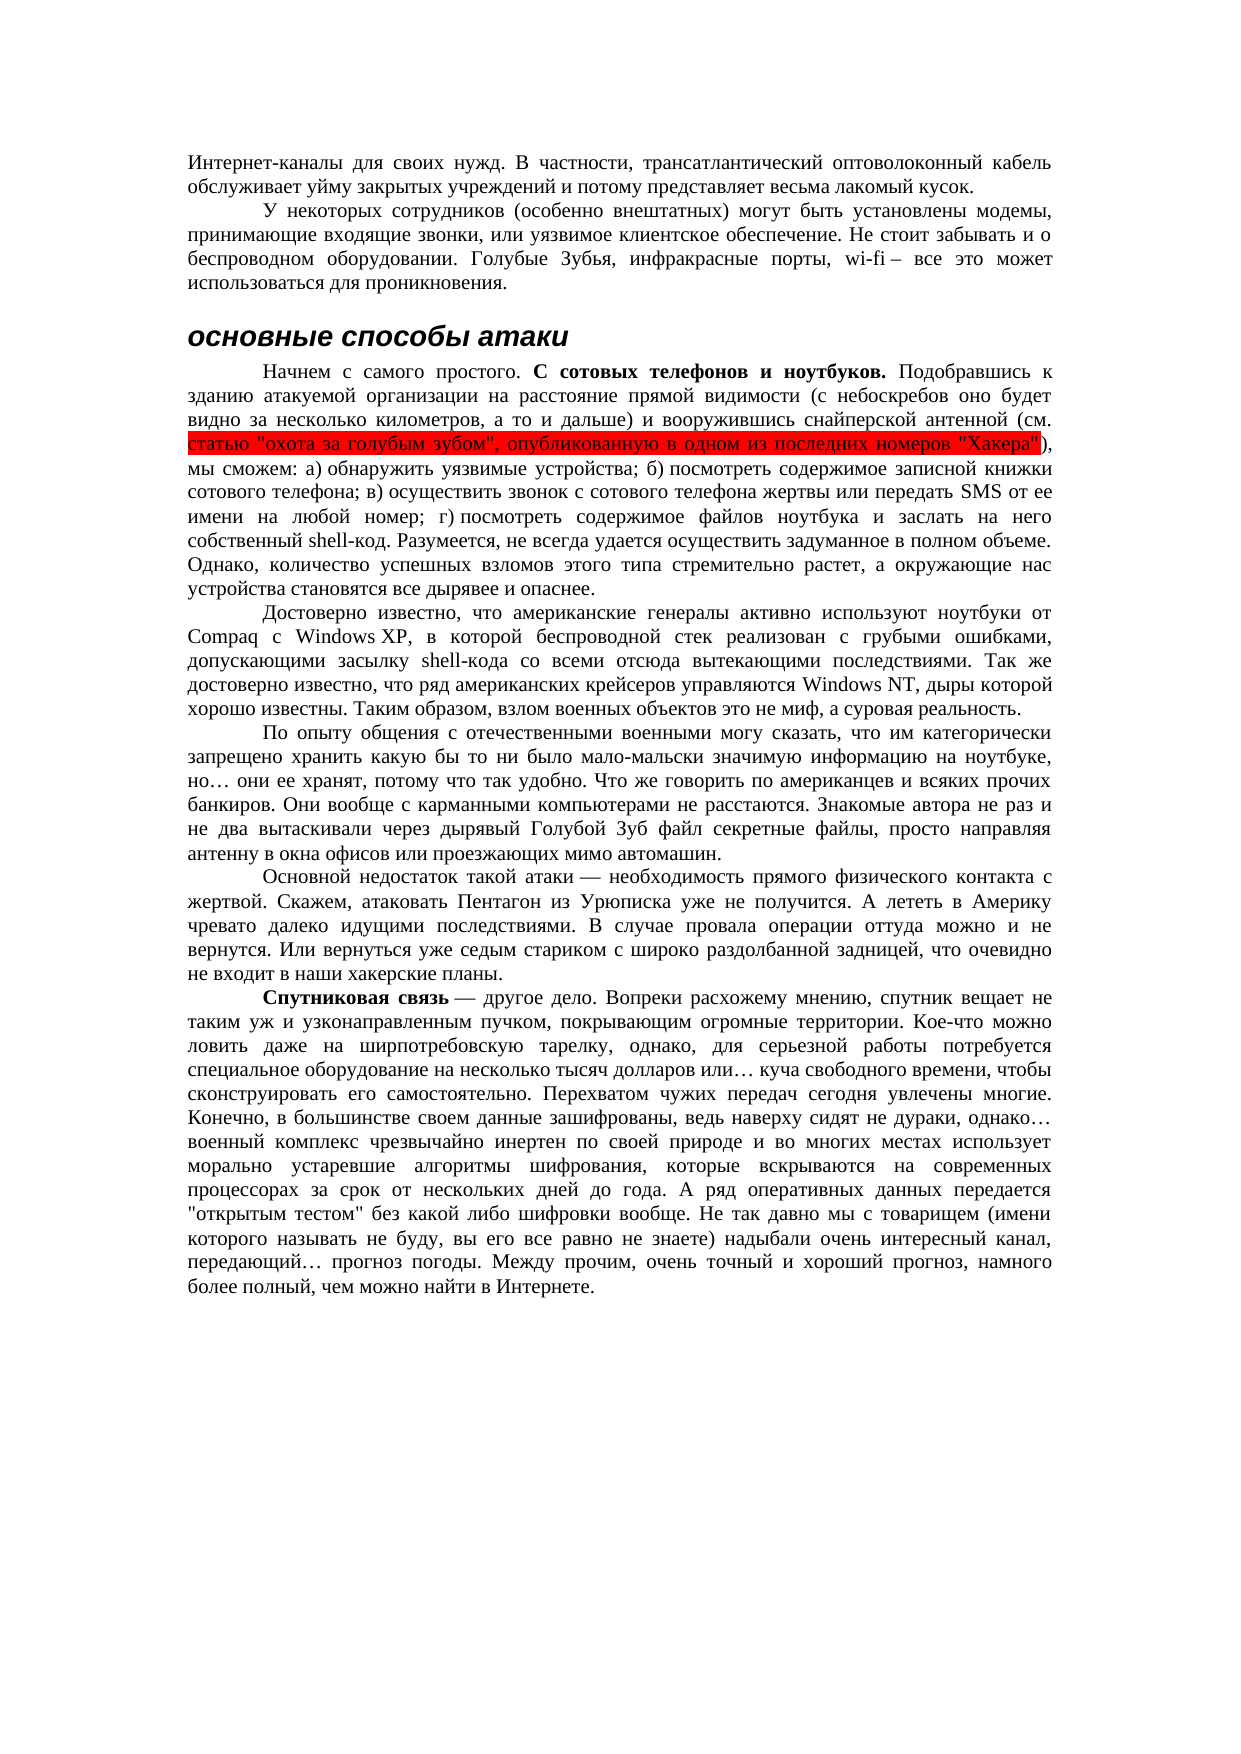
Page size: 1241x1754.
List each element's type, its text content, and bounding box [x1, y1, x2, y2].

text У некоторых сотрудников (особенно внештатных) могут быть установлены модемы, принимающие входящие звонки, или уязвимое клиентское обеспечение. Не стоит забывать и о беспроводном оборудовании. Голубые Зубья, инфракрасные порты, wi-fi – все это может использоваться для проникновения. [187, 198, 1053, 294]
text Интернет-каналы для своих нужд. В частности, трансатлантический оптоволоконный кабель обслуживает уйму закрытых учреждений и потому представляет весьма лакомый кусок. [187, 150, 1053, 198]
text По опыту общения с отечественными военными могу сказать, что им категорически запрещено хранить какую бы то ни было мало-мальски значимую информацию на ноутбуке, но… они ее хранят, потому что так удобно. Что же говорить по американцев и всяких прочих банкиров. Они вообще с карманными компьютерами не расстаются. Знакомые автора не раз и не два вытаскивали через дырявый Голубой Зуб файл секретные файлы, просто направляя антенну в окна офисов или проезжающих мимо автомашин. [187, 720, 1053, 864]
text Основной недостаток такой атаки — необходимость прямого физического контакта с жертвой. Скажем, атаковать Пентагон из Урюписка уже не получится. А лететь в Америку чревато далеко идущими последствиями. В случае провала операции оттуда можно и не вернутся. Или вернуться уже седым стариком с широко раздолбанной задницей, что очевидно не входит в наши хакерские планы. [187, 864, 1053, 985]
subtitle основные способы атаки [187, 319, 1053, 353]
text Спутниковая связь — другое дело. Вопреки расхожему мнению, спутник вещает не таким уж и узконаправленным пучком, покрывающим огромные территории. Кое-что можно ловить даже на ширпотребовскую тарелку, однако, для серьезной работы потребуется специальное оборудование на несколько тысяч долларов или… куча свободного времени, чтобы сконструировать его самостоятельно. Перехватом чужих передач сегодня увлечены многие. Конечно, в большинстве своем данные зашифрованы, ведь наверху сидят не дураки, однако… военный комплекс чрезвычайно инертен по своей природе и во многих местах использует морально устаревшие алгоритмы шифрования, которые вскрываются на современных процессорах за срок от нескольких дней до года. А ряд оперативных данных передается "открытым тестом" без какой либо шифровки вообще. Не так давно мы с товарищем (имени которого называть не буду, вы его все равно не знаете) надыбали очень интересный канал, передающий… прогноз погоды. Между прочим, очень точный и хороший прогноз, намного более полный, чем можно найти в Интернете. [187, 985, 1053, 1298]
text Достоверно известно, что американские генералы активно используют ноутбуки от Compaq с Windows XP, в которой беспроводной стек реализован с грубыми ошибками, допускающими засылку shell-кода со всеми отсюда вытекающими последствиями. Так же достоверно известно, что ряд американских крейсеров управляются Windows NT, дыры которой хорошо известны. Таким образом, взлом военных объектов это не миф, а суровая реальность. [187, 600, 1053, 720]
text Начнем с самого простого. С сотовых телефонов и ноутбуков. Подобравшись к зданию атакуемой организации на расстояние прямой видимости (с небоскребов оно будет видно за несколько километров, а то и дальше) и вооружившись снайперской антенной (см. статью "охота за голубым зубом", опубликованную в одном из последних номеров "Хакера"), мы сможем: а) обнаружить уязвимые устройства; б) посмотреть содержимое записной книжки сотового телефона; в) осуществить звонок с сотового телефона жертвы или передать SMS от ее имени на любой номер; г) посмотреть содержимое файлов ноутбука и заслать на него собственный shell-код. Разумеется, не всегда удается осуществить задуманное в полном объеме. Однако, количество успешных взломов этого типа стремительно растет, а окружающие нас устройства становятся все дырявее и опаснее. [187, 359, 1053, 600]
